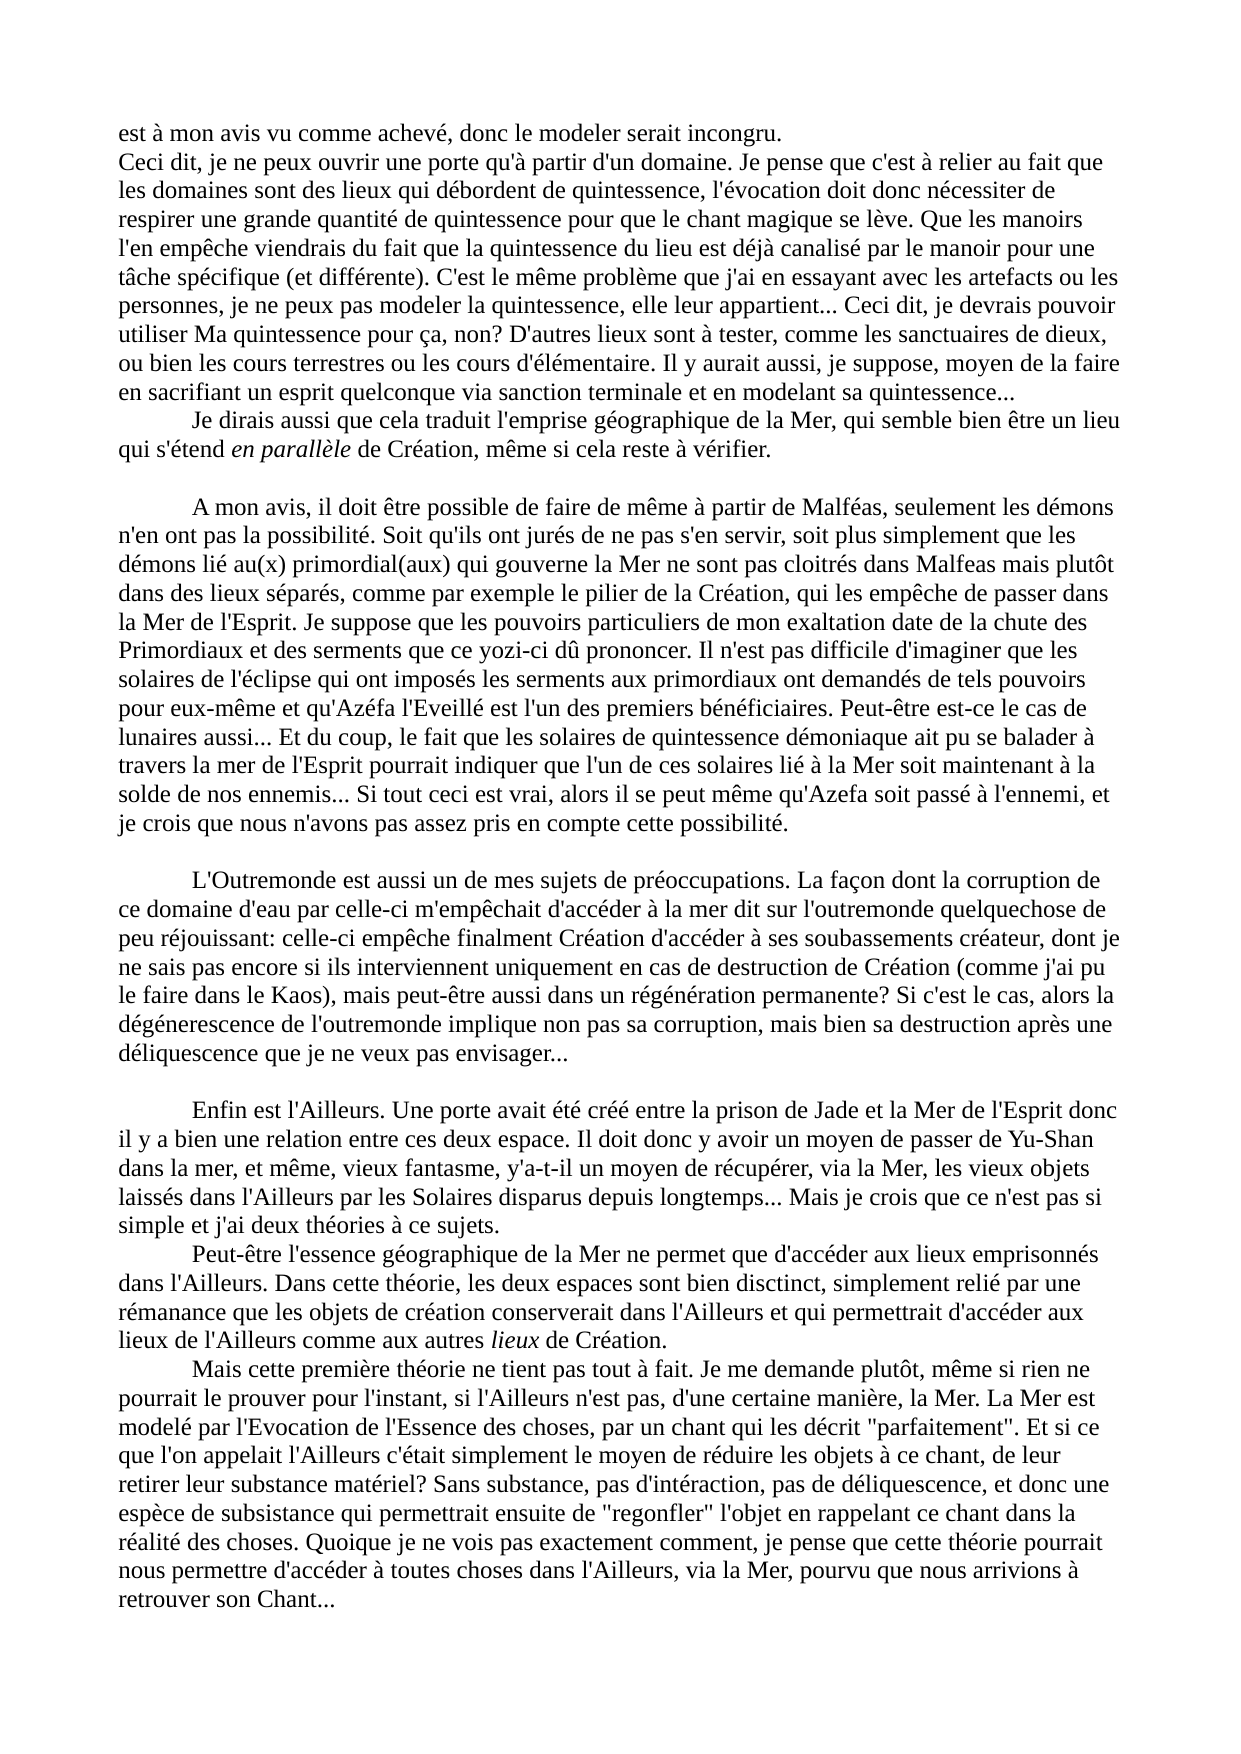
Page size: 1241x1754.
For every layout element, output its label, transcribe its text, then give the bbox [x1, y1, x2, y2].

text Peut-être l'essence géographique de la Mer ne permet que d'accéder aux lieux emprisonnés dans l'Ailleurs. Dans cette théorie, les deux espaces sont bien disctinct, simplement relié par une rémanance que les objets de création conserverait dans l'Ailleurs et qui permettrait d'accéder aux lieux de l'Ailleurs comme aux autres lieux de Création. [118, 1239, 1122, 1354]
text est à mon avis vu comme achevé, donc le modeler serait incongru. [118, 118, 1122, 147]
text Enfin est l'Ailleurs. Une porte avait été créé entre la prison de Jade et la Mer de l'Esprit donc il y a bien une relation entre ces deux espace. Il doit donc y avoir un moyen de passer de Yu-Shan dans la mer, et même, vieux fantasme, y'a-t-il un moyen de récupérer, via la Mer, les vieux objets laissés dans l'Ailleurs par les Solaires disparus depuis longtemps... Mais je crois que ce n'est pas si simple et j'ai deux théories à ce sujets. [118, 1096, 1122, 1239]
text Ceci dit, je ne peux ouvrir une porte qu'à partir d'un domaine. Je pense que c'est à relier au fait que les domaines sont des lieux qui débordent de quintessence, l'évocation doit donc nécessiter de respirer une grande quantité de quintessence pour que le chant magique se lève. Que les manoirs l'en empêche viendrais du fait que la quintessence du lieu est déjà canalisé par le manoir pour une tâche spécifique (et différente). C'est le même problème que j'ai en essayant avec les artefacts ou les personnes, je ne peux pas modeler la quintessence, elle leur appartient... Ceci dit, je devrais pouvoir utiliser Ma quintessence pour ça, non? D'autres lieux sont à tester, comme les sanctuaires de dieux, ou bien les cours terrestres ou les cours d'élémentaire. Il y aurait aussi, je suppose, moyen de la faire en sacrifiant un esprit quelconque via sanction terminale et en modelant sa quintessence... [118, 147, 1122, 406]
text Mais cette première théorie ne tient pas tout à fait. Je me demande plutôt, même si rien ne pourrait le prouver pour l'instant, si l'Ailleurs n'est pas, d'une certaine manière, la Mer. La Mer est modelé par l'Evocation de l'Essence des choses, par un chant qui les décrit "parfaitement". Et si ce que l'on appelait l'Ailleurs c'était simplement le moyen de réduire les objets à ce chant, de leur retirer leur substance matériel? Sans substance, pas d'intéraction, pas de déliquescence, et donc une espèce de subsistance qui permettrait ensuite de "regonfler" l'objet en rappelant ce chant dans la réalité des choses. Quoique je ne vois pas exactement comment, je pense que cette théorie pourrait nous permettre d'accéder à toutes choses dans l'Ailleurs, via la Mer, pourvu que nous arrivions à retrouver son Chant... [118, 1354, 1122, 1613]
text A mon avis, il doit être possible de faire de même à partir de Malféas, seulement les démons n'en ont pas la possibilité. Soit qu'ils ont jurés de ne pas s'en servir, soit plus simplement que les démons lié au(x) primordial(aux) qui gouverne la Mer ne sont pas cloitrés dans Malfeas mais plutôt dans des lieux séparés, comme par exemple le pilier de la Création, qui les empêche de passer dans la Mer de l'Esprit. Je suppose que les pouvoirs particuliers de mon exaltation date de la chute des Primordiaux et des serments que ce yozi-ci dû prononcer. Il n'est pas difficile d'imaginer que les solaires de l'éclipse qui ont imposés les serments aux primordiaux ont demandés de tels pouvoirs pour eux-même et qu'Azéfa l'Eveillé est l'un des premiers bénéficiaires. Peut-être est-ce le cas de lunaires aussi... Et du coup, le fait que les solaires de quintessence démoniaque ait pu se balader à travers la mer de l'Esprit pourrait indiquer que l'un de ces solaires lié à la Mer soit maintenant à la solde de nos ennemis... Si tout ceci est vrai, alors il se peut même qu'Azefa soit passé à l'ennemi, et je crois que nous n'avons pas assez pris en compte cette possibilité. [118, 492, 1122, 837]
text L'Outremonde est aussi un de mes sujets de préoccupations. La façon dont la corruption de ce domaine d'eau par celle-ci m'empêchait d'accéder à la mer dit sur l'outremonde quelquechose de peu réjouissant: celle-ci empêche finalment Création d'accéder à ses soubassements créateur, dont je ne sais pas encore si ils interviennent uniquement en cas de destruction de Création (comme j'ai pu le faire dans le Kaos), mais peut-être aussi dans un régénération permanente? Si c'est le cas, alors la dégénerescence de l'outremonde implique non pas sa corruption, mais bien sa destruction après une déliquescence que je ne veux pas envisager... [118, 866, 1122, 1067]
text Je dirais aussi que cela traduit l'emprise géographique de la Mer, qui semble bien être un lieu qui s'étend en parallèle de Création, même si cela reste à vérifier. [118, 406, 1122, 463]
